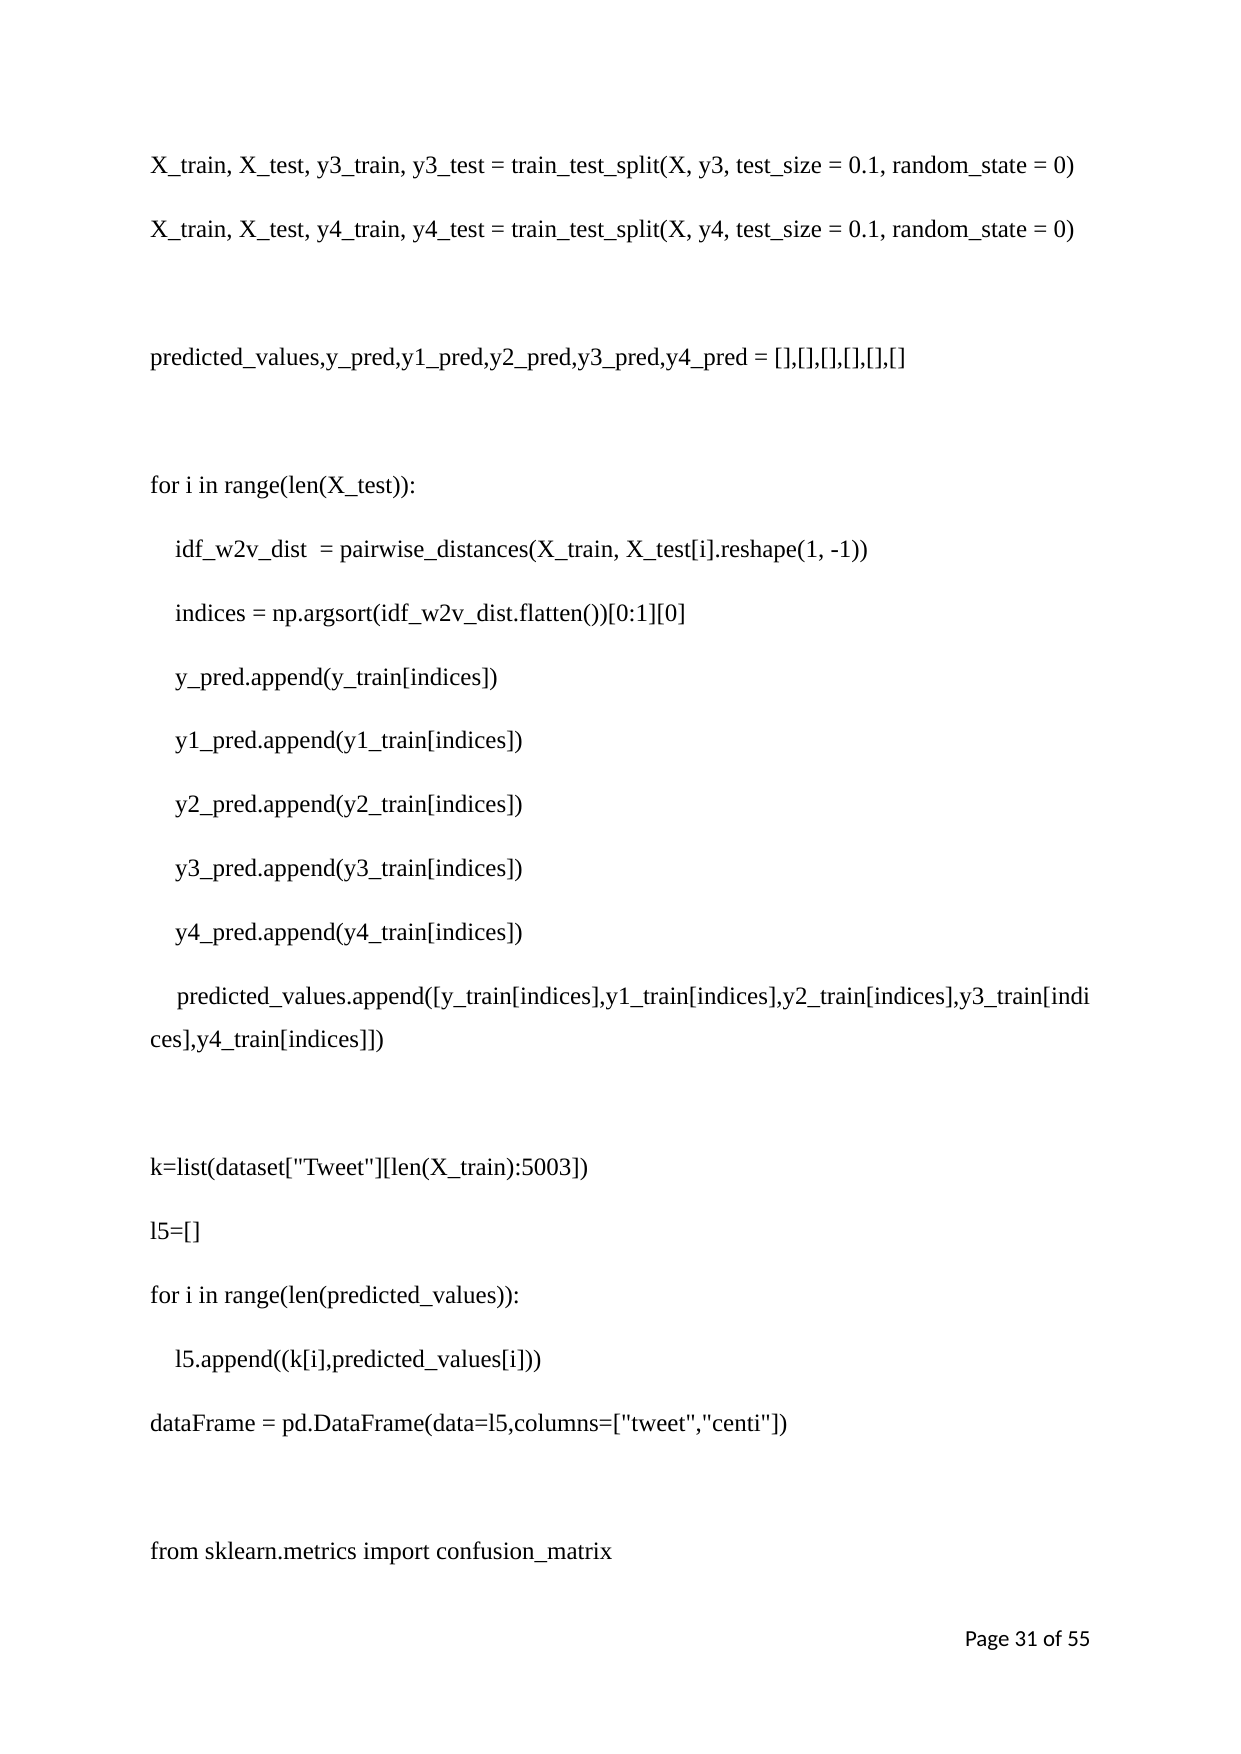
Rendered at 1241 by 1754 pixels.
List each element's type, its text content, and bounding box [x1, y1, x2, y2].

text l5.append((k[i],predicted_values[i])) [150, 1344, 1090, 1373]
text y3_pred.append(y3_train[indices]) [150, 853, 1090, 882]
text y_pred.append(y_train[indices]) [150, 662, 1090, 690]
text for i in range(len(predicted_values)): [150, 1280, 1090, 1309]
text idf_w2v_dist = pairwise_distances(X_train, X_test[i].reshape(1, -1)) [150, 534, 1090, 562]
text for i in range(len(X_test)): [150, 470, 1090, 498]
text predicted_values,y_pred,y1_pred,y2_pred,y3_pred,y4_pred = [],[],[],[],[],[] [150, 342, 1090, 371]
text y1_pred.append(y1_train[indices]) [150, 726, 1090, 754]
text X_train, X_test, y4_train, y4_test = train_test_split(X, y4, test_size = 0.1, random_state = 0) [150, 214, 1090, 243]
text predicted_values.append([y_train[indices],y1_train[indices],y2_train[indices],y3_train[indices],y4_train[indices]]) [150, 981, 1090, 1053]
text l5=[] [150, 1216, 1090, 1245]
text y4_pred.append(y4_train[indices]) [150, 917, 1090, 946]
text dataFrame = pd.DataFrame(data=l5,columns=["tweet","centi"]) [150, 1408, 1090, 1437]
text from sklearn.metrics import confusion_matrix [150, 1536, 1090, 1565]
text y2_pred.append(y2_train[indices]) [150, 789, 1090, 818]
text k=list(dataset["Tweet"][len(X_train):5003]) [150, 1152, 1090, 1181]
text X_train, X_test, y3_train, y3_test = train_test_split(X, y3, test_size = 0.1, random_state = 0) [150, 150, 1090, 179]
text indices = np.argsort(idf_w2v_dist.flatten())[0:1][0] [150, 598, 1090, 626]
